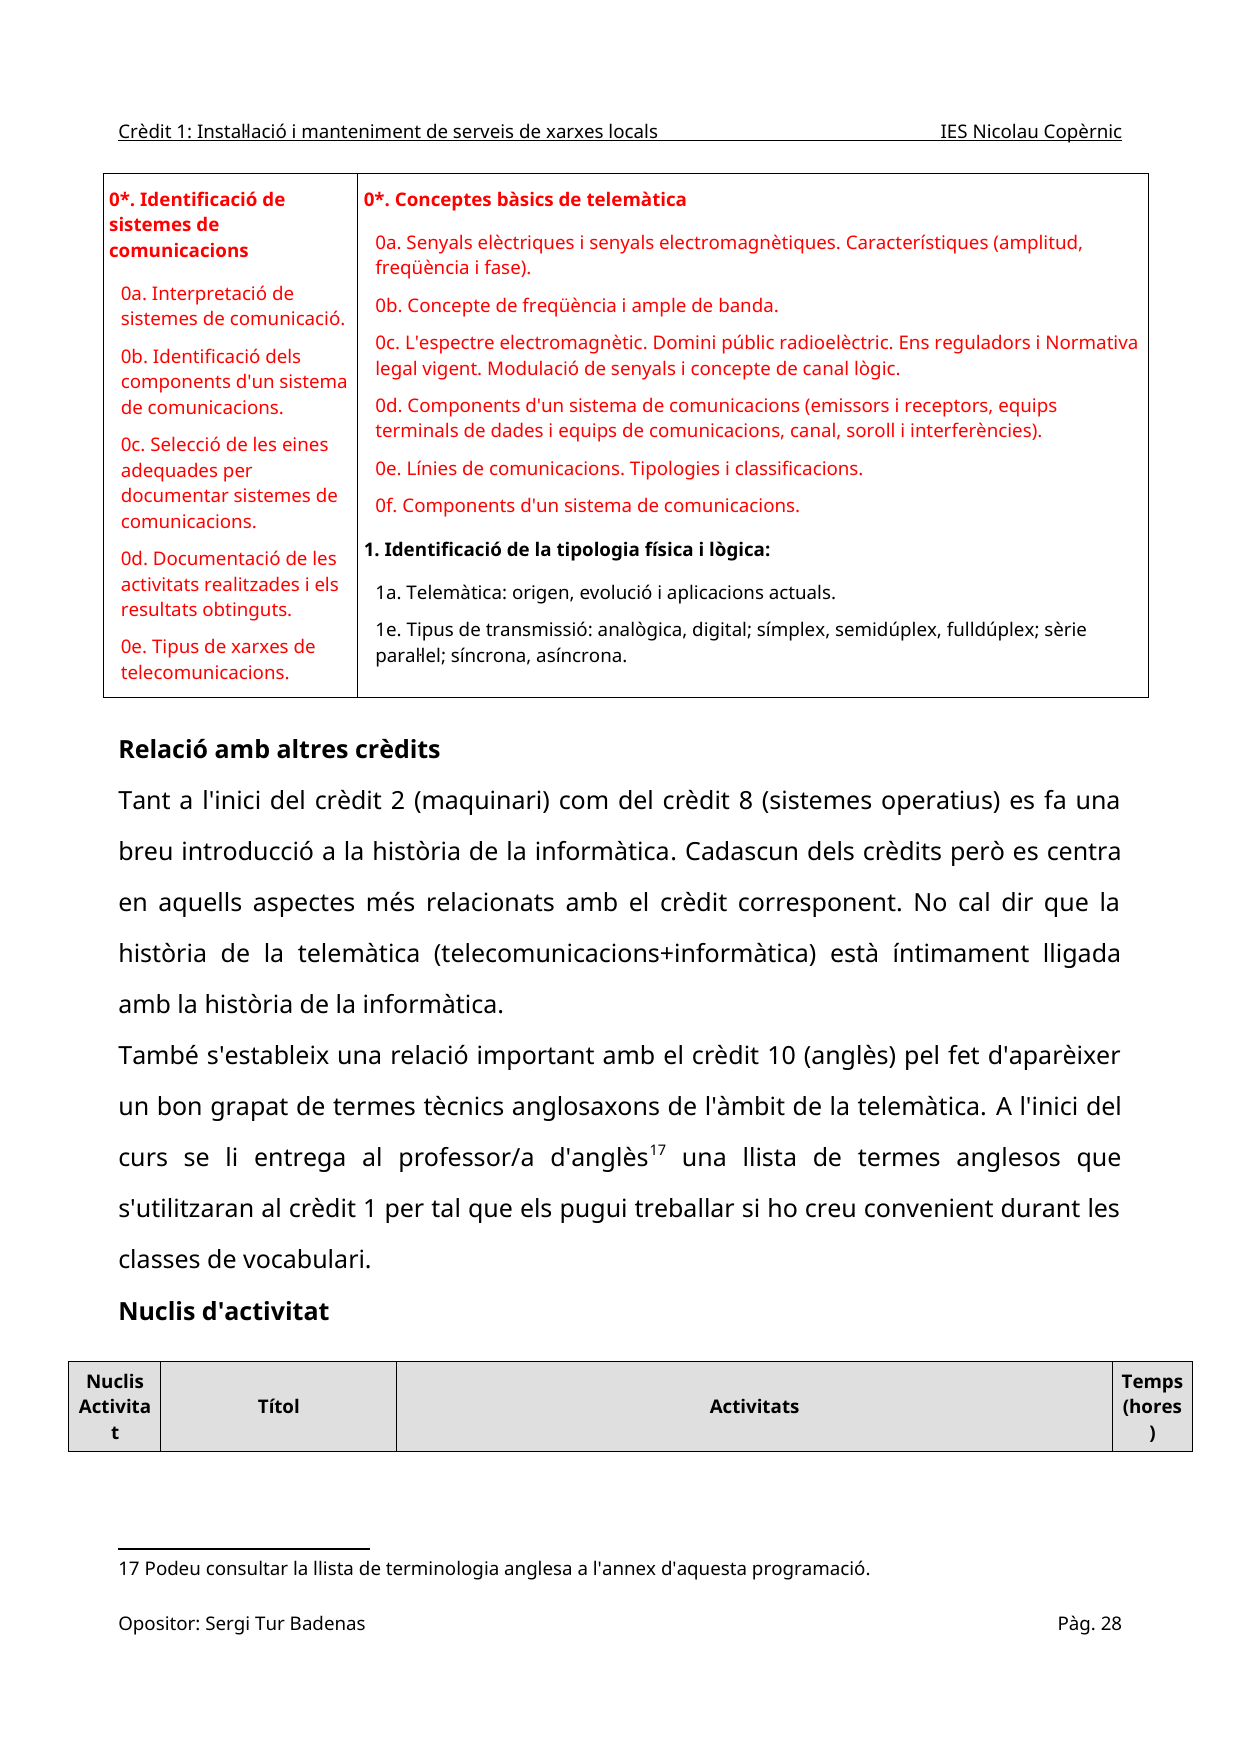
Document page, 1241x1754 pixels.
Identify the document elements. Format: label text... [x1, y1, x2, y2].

table_header Nuclis Activitat [69, 1362, 160, 1451]
text Podeu consultar la llista de terminologia anglesa a l'annex d'aquesta programació. [118, 1555, 1122, 1581]
text Relació amb altres crèdits [118, 732, 1122, 766]
text Tant a l'inici del crèdit 2 (maquinari) com del crèdit 8 (sistemes operatius) es fa una breu introducció a la història de la informàtica. Cadascun dels crèdits però es centra en aquells aspectes més relacionats amb el crèdit corresponent. No cal dir que la història de la telemàtica (telecomunicacions+informàtica) està íntimament lligada amb la història de la informàtica. [118, 783, 1122, 1021]
table_header Títol [161, 1362, 396, 1451]
table_cell 0*. Identificació de sistemes de comunicacions 0a. Interpretació de sistemes de comunicació. 0b. Identificació dels components d'un sistema de comunicacions. 0c. Selecció de les eines adequades per documentar sistemes de comunicacions. 0d. Documentació de les activitats realitzades i els resultats obtinguts. 0e. Tipus de xarxes de telecomunicacions. [104, 174, 357, 697]
table_header Activitats [397, 1362, 1112, 1451]
text També s'estableix una relació important amb el crèdit 10 (anglès) pel fet d'aparèixer un bon grapat de termes tècnics anglosaxons de l'àmbit de la telemàtica. A l'inici del curs se li entrega al professor/a d'anglès una llista de termes anglesos que s'utilitzaran al crèdit 1 per tal que els pugui treballar si ho creu convenient durant les classes de vocabulari. [118, 1038, 1122, 1276]
text Nuclis d'activitat [118, 1293, 1122, 1327]
table_header Temps (hores) [1113, 1362, 1192, 1451]
table_cell 0*. Conceptes bàsics de telemàtica 0a. Senyals elèctriques i senyals electromagnètiques. Característiques (amplitud, freqüència i fase). 0b. Concepte de freqüència i ample de banda. 0c. L'espectre electromagnètic. Domini públic radioelèctric. Ens reguladors i Normativa legal vigent. Modulació de senyals i concepte de canal lògic. 0d. Components d'un sistema de comunicacions (emissors i receptors, equips terminals de dades i equips de comunicacions, canal, soroll i interferències). 0e. Línies de comunicacions. Tipologies i classificacions. 0f. Components d'un sistema de comunicacions. 1. Identificació de la tipologia física i lògica: 1a. Telemàtica: origen, evolució i aplicacions actuals. 1e. Tipus de transmissió: analògica, digital; símplex, semidúplex, fulldúplex; sèrie paral·lel; síncrona, asíncrona. [358, 174, 1148, 697]
